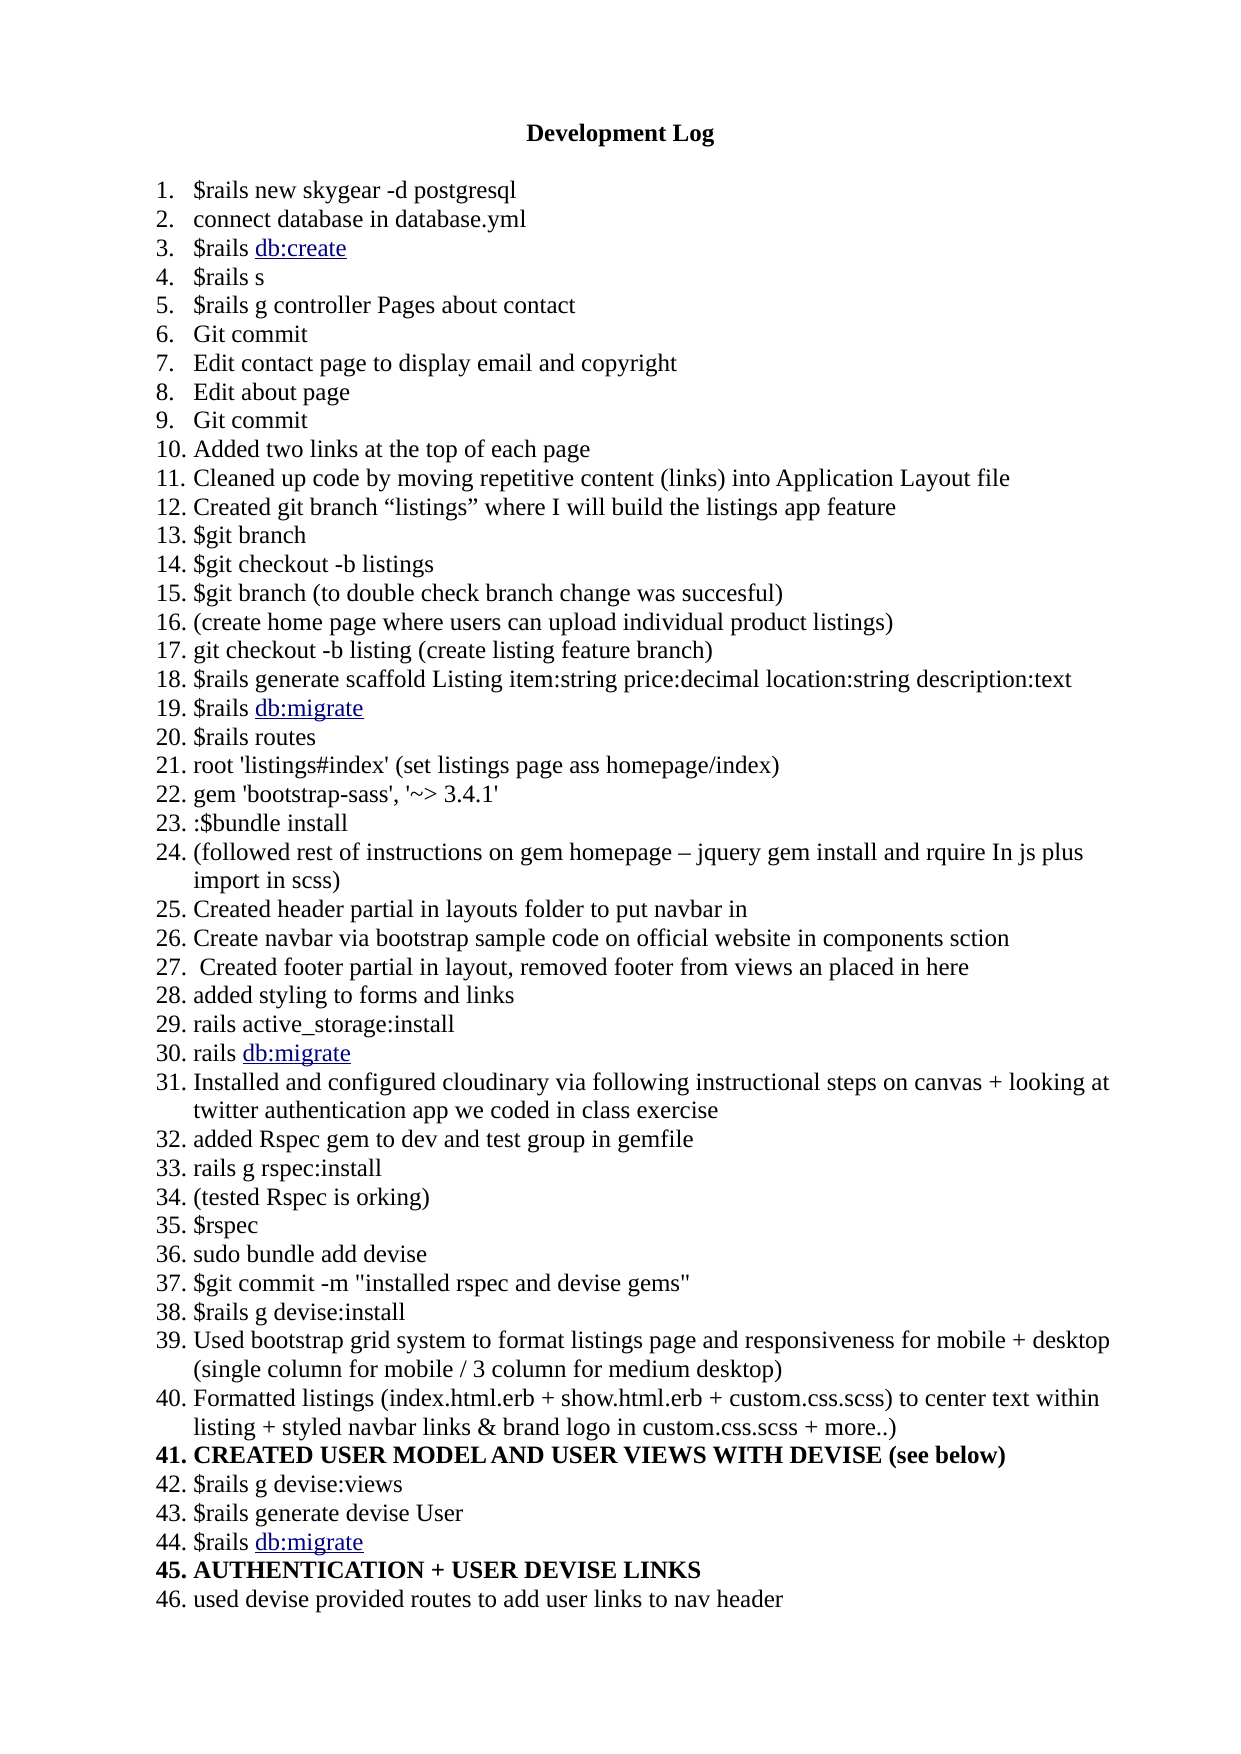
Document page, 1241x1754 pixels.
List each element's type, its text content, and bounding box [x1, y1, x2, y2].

list Formatted listings (index.html.erb + show.html.erb + custom.css.scss) to center text within listing + styled navbar links & brand logo in custom.css.scss + more..) [156, 1383, 1122, 1441]
list (tested Rspec is orking) [156, 1182, 1122, 1211]
list CREATED USER MODEL AND USER VIEWS WITH DEVISE (see below) [156, 1441, 1122, 1469]
list Create navbar via bootstrap sample code on official website in components sction [156, 923, 1122, 952]
list gem 'bootstrap-sass', '~> 3.4.1' [156, 779, 1122, 808]
list Created header partial in layouts folder to put navbar in [156, 894, 1122, 923]
list $rails new skygear -d postgresql [156, 176, 1122, 204]
list $rails db:create [156, 233, 1122, 262]
list Created footer partial in layout, removed footer from views an placed in here [156, 952, 1122, 981]
list $rails db:migrate [156, 1527, 1122, 1556]
list rails g rspec:install [156, 1153, 1122, 1182]
list Git commit [156, 406, 1122, 434]
list $rails generate devise User [156, 1498, 1122, 1527]
list rails db:migrate [156, 1038, 1122, 1067]
list Added two links at the top of each page [156, 434, 1122, 463]
list connect database in database.yml [156, 204, 1122, 233]
text Development Log [118, 118, 1122, 147]
list $rails g devise:install [156, 1297, 1122, 1326]
list (create home page where users can upload individual product listings) [156, 607, 1122, 636]
list used devise provided routes to add user links to nav header [156, 1584, 1122, 1613]
list $git branch [156, 521, 1122, 549]
list $rails routes [156, 722, 1122, 751]
list Installed and configured cloudinary via following instructional steps on canvas + looking at twitter authentication app we coded in class exercise [156, 1067, 1122, 1124]
list root 'listings#index' (set listings page ass homepage/index) [156, 751, 1122, 779]
list $rails g devise:views [156, 1469, 1122, 1498]
list $git branch (to double check branch change was succesful) [156, 578, 1122, 607]
list rails active_storage:install [156, 1009, 1122, 1038]
list Edit about page [156, 377, 1122, 406]
list $rspec [156, 1211, 1122, 1239]
list $git checkout -b listings [156, 549, 1122, 578]
list (followed rest of instructions on gem homepage – jquery gem install and rquire In js plus import in scss) [156, 837, 1122, 894]
list $rails generate scaffold Listing item:string price:decimal location:string description:text [156, 664, 1122, 693]
list :$bundle install [156, 808, 1122, 837]
list $rails s [156, 262, 1122, 291]
list added Rspec gem to dev and test group in gemfile [156, 1124, 1122, 1153]
list Git commit [156, 319, 1122, 348]
list $git commit -m "installed rspec and devise gems" [156, 1268, 1122, 1297]
list $rails db:migrate [156, 693, 1122, 722]
list Edit contact page to display email and copyright [156, 348, 1122, 377]
list added styling to forms and links [156, 981, 1122, 1009]
list sudo bundle add devise [156, 1239, 1122, 1268]
list Created git branch “listings” where I will build the listings app feature [156, 492, 1122, 521]
list git checkout -b listing (create listing feature branch) [156, 636, 1122, 664]
list Used bootstrap grid system to format listings page and responsiveness for mobile + desktop (single column for mobile / 3 column for medium desktop) [156, 1326, 1122, 1383]
list Cleaned up code by moving repetitive content (links) into Application Layout file [156, 463, 1122, 492]
list $rails g controller Pages about contact [156, 291, 1122, 319]
list AUTHENTICATION + USER DEVISE LINKS [156, 1556, 1122, 1584]
